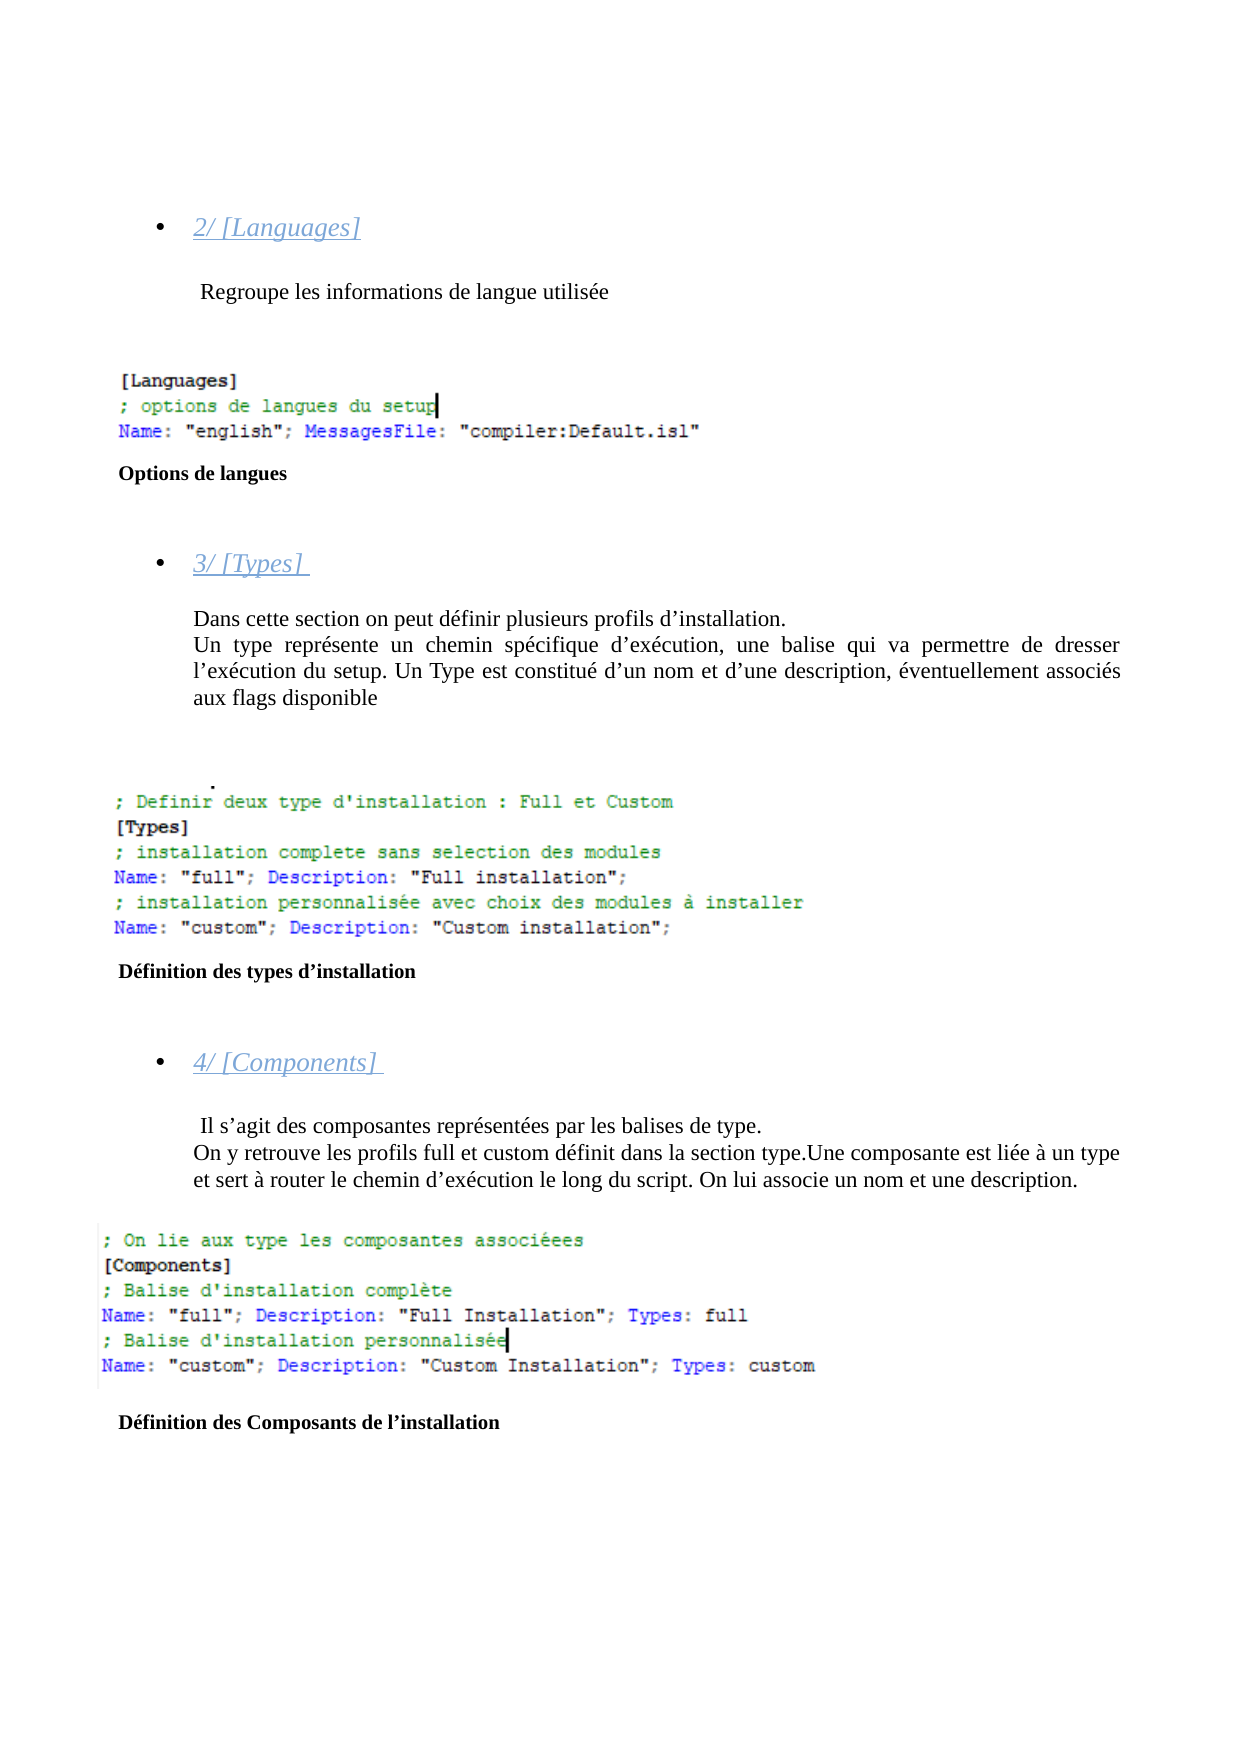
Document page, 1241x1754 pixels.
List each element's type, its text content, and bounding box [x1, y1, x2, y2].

picture [113, 786, 821, 959]
text Options de langues [118, 461, 1122, 485]
list Il s’agit des composantes représentées par les balises de type. [156, 1108, 1122, 1139]
list Dans cette section on peut définir plusieurs profils d’installation. [156, 605, 1122, 631]
list 2/ [Languages] [156, 212, 1122, 243]
picture [96, 1223, 841, 1389]
list 4/ [Components] [156, 1046, 1122, 1077]
text Définition des types d’installation [118, 959, 1122, 983]
list 3/ [Types] [156, 547, 1122, 578]
list Regroupe les informations de langue utilisée [156, 274, 1122, 305]
list Un type représente un chemin spécifique d’exécution, une balise qui va permettre de dresser l’exécution du setup. Un Type est constitué d’un nom et d’une description, éventuellement associés aux flags disponible [156, 631, 1122, 710]
text Définition des Composants de l’installation [118, 1410, 1122, 1434]
picture [117, 368, 727, 458]
list On y retrouve les profils full et custom définit dans la section type.Une composante est liée à un type et sert à router le chemin d’exécution le long du script. On lui associe un nom et une description. [156, 1139, 1122, 1192]
